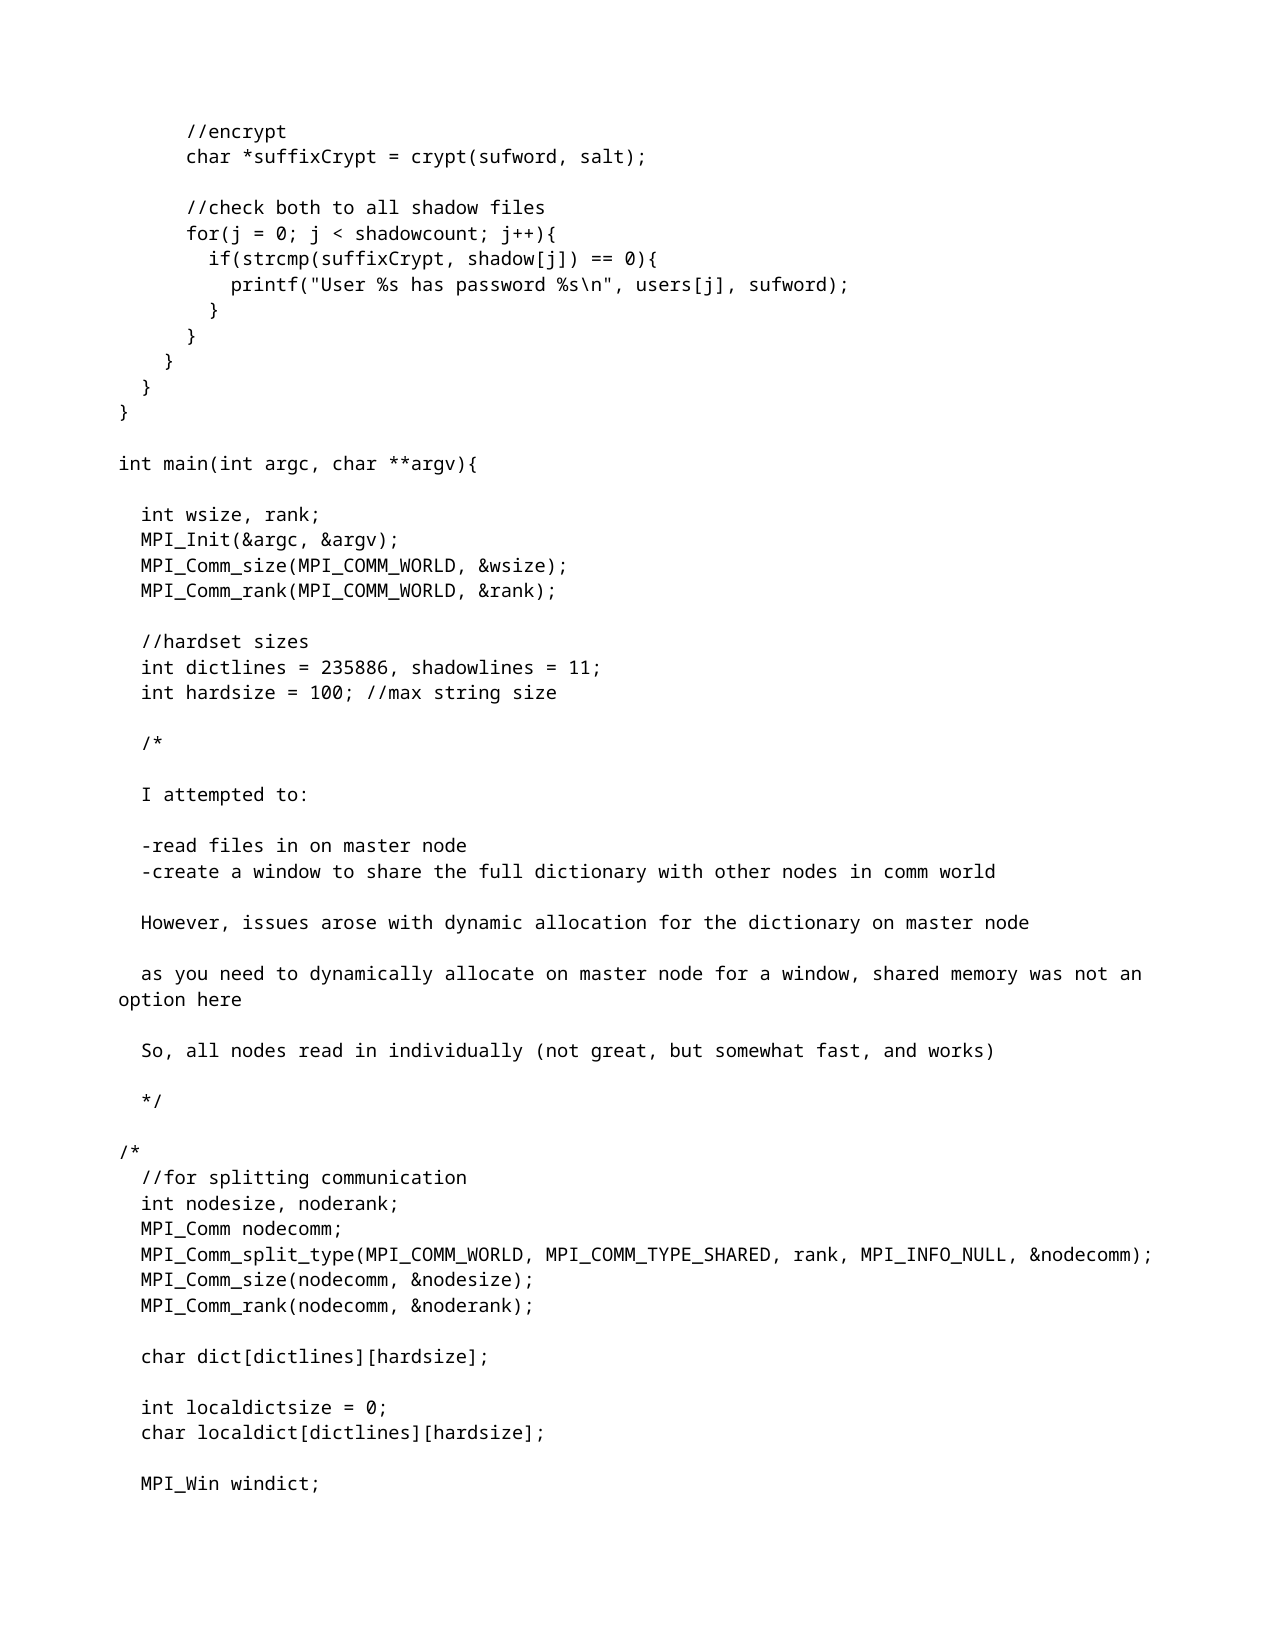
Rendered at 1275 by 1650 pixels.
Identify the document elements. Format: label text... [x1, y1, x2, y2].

text char localdict[dictlines][hardsize]; [118, 1420, 1157, 1445]
text MPI_Comm_size(nodecomm, &nodesize); [118, 1267, 1157, 1292]
text So, all nodes read in individually (not great, but somewhat fast, and works) [118, 1037, 1157, 1062]
text int nodesize, noderank; [118, 1190, 1157, 1216]
text as you need to dynamically allocate on master node for a window, shared memory was not an option here [118, 960, 1157, 1011]
text /* [118, 1139, 1157, 1164]
text MPI_Comm nodecomm; [118, 1216, 1157, 1241]
text if(strcmp(suffixCrypt, shadow[j]) == 0){ [118, 246, 1157, 271]
text -create a window to share the full dictionary with other nodes in comm world [118, 858, 1157, 884]
text int dictlines = 235886, shadowlines = 11; [118, 654, 1157, 679]
text //hardset sizes [118, 628, 1157, 654]
text char dict[dictlines][hardsize]; [118, 1343, 1157, 1369]
text //for splitting communication [118, 1164, 1157, 1190]
text int localdictsize = 0; [118, 1394, 1157, 1420]
text //check both to all shadow files [118, 195, 1157, 220]
text MPI_Init(&argc, &argv); [118, 526, 1157, 552]
text int main(int argc, char **argv){ [118, 450, 1157, 475]
text } [118, 348, 1157, 373]
text char *suffixCrypt = crypt(sufword, salt); [118, 144, 1157, 169]
text int wsize, rank; [118, 501, 1157, 526]
text } [118, 399, 1157, 424]
text printf("User %s has password %s\n", users[j], sufword); [118, 271, 1157, 297]
text /* [118, 731, 1157, 756]
text MPI_Win windict; [118, 1471, 1157, 1496]
text } [118, 373, 1157, 399]
text MPI_Comm_rank(nodecomm, &noderank); [118, 1292, 1157, 1318]
text for(j = 0; j < shadowcount; j++){ [118, 220, 1157, 246]
text However, issues arose with dynamic allocation for the dictionary on master node [118, 909, 1157, 935]
text MPI_Comm_split_type(MPI_COMM_WORLD, MPI_COMM_TYPE_SHARED, rank, MPI_INFO_NULL, &nodecomm); [118, 1241, 1157, 1267]
text } [118, 297, 1157, 322]
text //encrypt [118, 118, 1157, 144]
text */ [118, 1088, 1157, 1113]
text I attempted to: [118, 782, 1157, 807]
text } [118, 322, 1157, 348]
text MPI_Comm_rank(MPI_COMM_WORLD, &rank); [118, 577, 1157, 603]
text -read files in on master node [118, 833, 1157, 858]
text MPI_Comm_size(MPI_COMM_WORLD, &wsize); [118, 552, 1157, 577]
text int hardsize = 100; //max string size [118, 679, 1157, 705]
